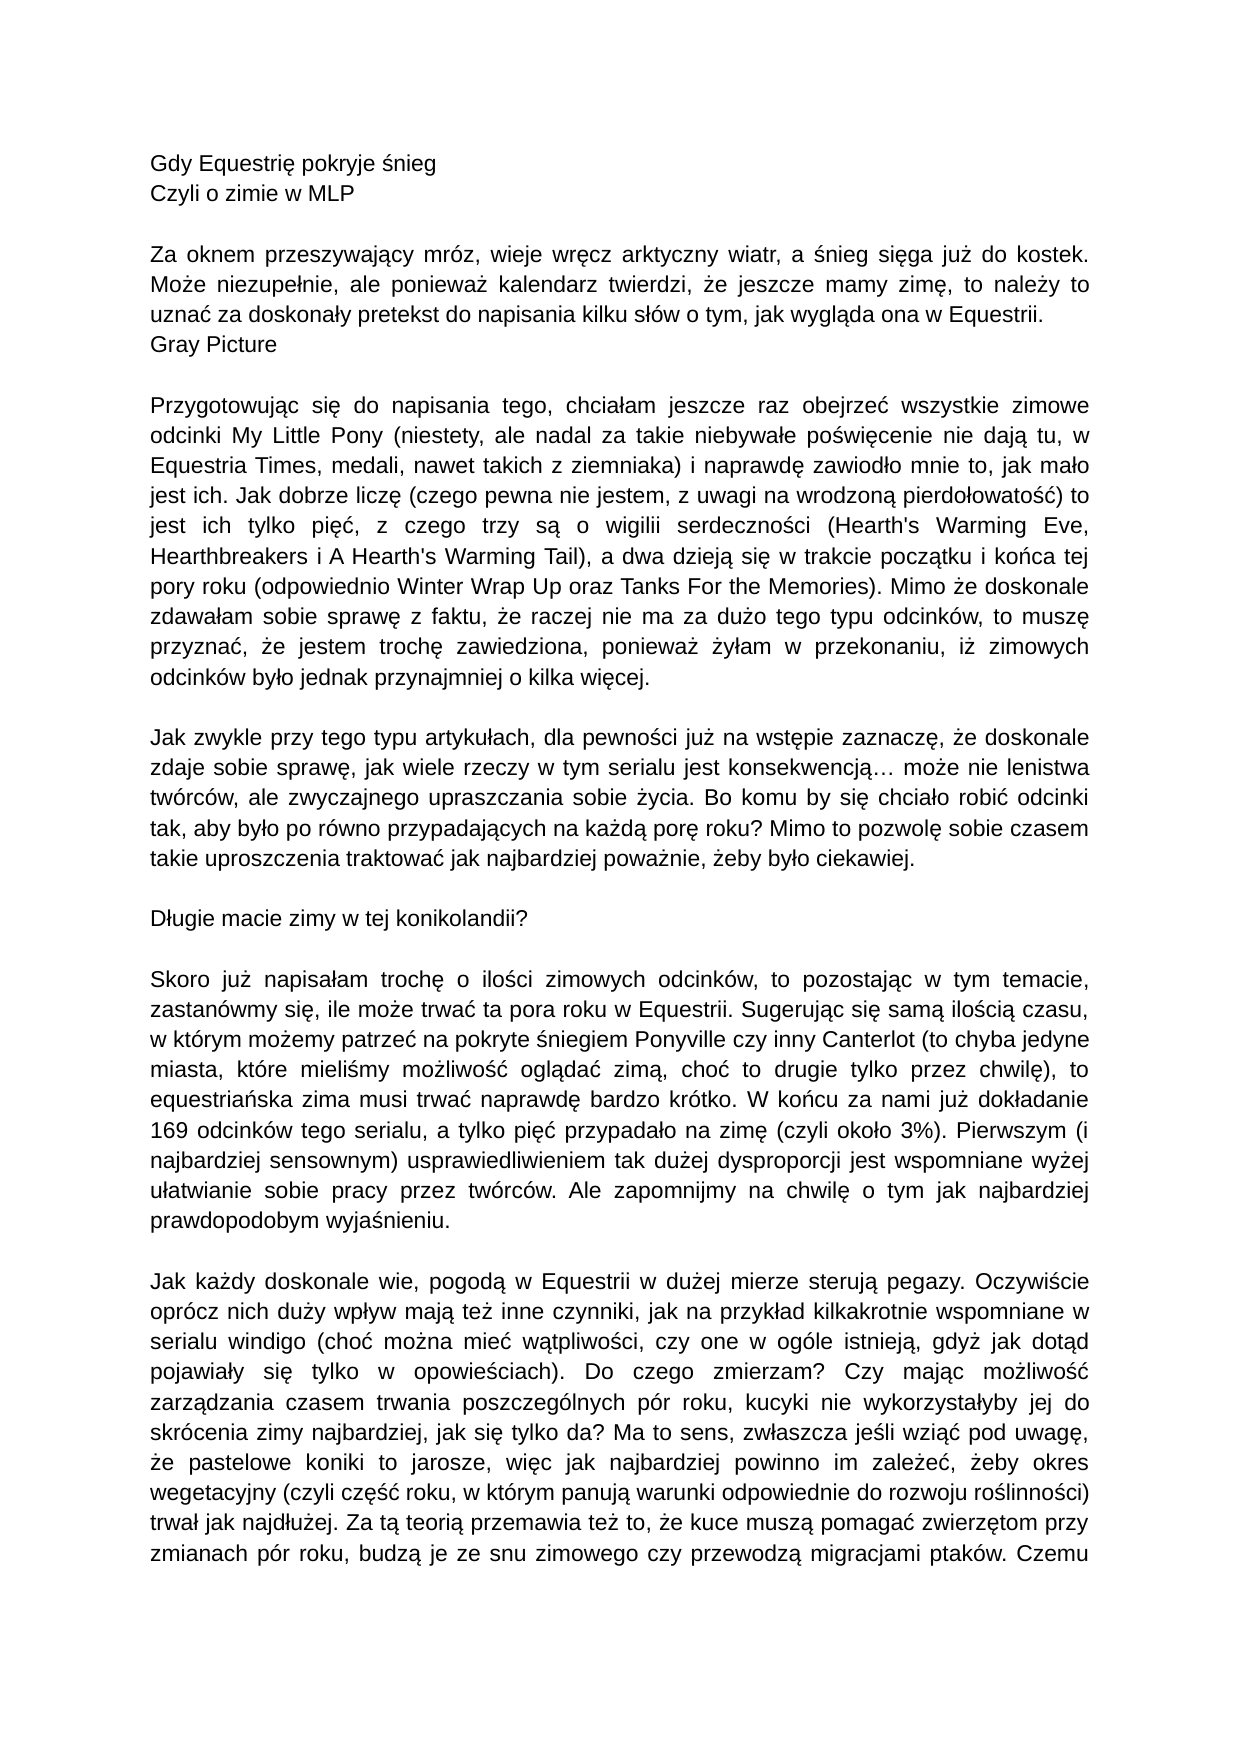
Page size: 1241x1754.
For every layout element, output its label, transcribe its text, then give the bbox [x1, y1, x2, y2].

text Skoro już napisałam trochę o ilości zimowych odcinków, to pozostając w tym temacie, zastanówmy się, ile może trwać ta pora roku w Equestrii. Sugerując się samą ilością czasu, w którym możemy patrzeć na pokryte śniegiem Ponyville czy inny Canterlot (to chyba jedyne miasta, które mieliśmy możliwość oglądać zimą, choć to drugie tylko przez chwilę), to equestriańska zima musi trwać naprawdę bardzo krótko. W końcu za nami już dokładanie 169 odcinków tego serialu, a tylko pięć przypadało na zimę (czyli około 3%). Pierwszym (i najbardziej sensownym) usprawiedliwieniem tak dużej dysproporcji jest wspomniane wyżej ułatwianie sobie pracy przez twórców. Ale zapomnijmy na chwilę o tym jak najbardziej prawdopodobym wyjaśnieniu. [150, 966, 1090, 1234]
text Gdy Equestrię pokryje śnieg [150, 150, 1090, 176]
text Gray Picture [150, 331, 1090, 358]
text Jak zwykle przy tego typu artykułach, dla pewności już na wstępie zaznaczę, że doskonale zdaje sobie sprawę, jak wiele rzeczy w tym serialu jest konsekwencją… może nie lenistwa twórców, ale zwyczajnego upraszczania sobie życia. Bo komu by się chciało robić odcinki tak, aby było po równo przypadających na każdą porę roku? Mimo to pozwolę sobie czasem takie uproszczenia traktować jak najbardziej poważnie, żeby było ciekawiej. [150, 724, 1090, 871]
text Za oknem przeszywający mróz, wieje wręcz arktyczny wiatr, a śnieg sięga już do kostek. Może niezupełnie, ale ponieważ kalendarz twierdzi, że jeszcze mamy zimę, to należy to uznać za doskonały pretekst do napisania kilku słów o tym, jak wygląda ona w Equestrii. [150, 241, 1090, 327]
text Długie macie zimy w tej konikolandii? [150, 905, 1090, 932]
text Przygotowując się do napisania tego, chciałam jeszcze raz obejrzeć wszystkie zimowe odcinki My Little Pony (niestety, ale nadal za takie niebywałe poświęcenie nie dają tu, w Equestria Times, medali, nawet takich z ziemniaka) i naprawdę zawiodło mnie to, jak mało jest ich. Jak dobrze liczę (czego pewna nie jestem, z uwagi na wrodzoną pierdołowatość) to jest ich tylko pięć, z czego trzy są o wigilii serdeczności (Hearth's Warming Eve, Hearthbreakers i A Hearth's Warming Tail), a dwa dzieją się w trakcie początku i końca tej pory roku (odpowiednio Winter Wrap Up oraz Tanks For the Memories). Mimo że doskonale zdawałam sobie sprawę z faktu, że raczej nie ma za dużo tego typu odcinków, to muszę przyznać, że jestem trochę zawiedziona, ponieważ żyłam w przekonaniu, iż zimowych odcinków było jednak przynajmniej o kilka więcej. [150, 392, 1090, 690]
text Czyli o zimie w MLP [150, 180, 1090, 207]
text Jak każdy doskonale wie, pogodą w Equestrii w dużej mierze sterują pegazy. Oczywiście oprócz nich duży wpływ mają też inne czynniki, jak na przykład kilkakrotnie wspomniane w serialu windigo (choć można mieć wątpliwości, czy one w ogóle istnieją, gdyż jak dotąd pojawiały się tylko w opowieściach). Do czego zmierzam? Czy mając możliwość zarządzania czasem trwania poszczególnych pór roku, kucyki nie wykorzystałyby jej do skrócenia zimy najbardziej, jak się tylko da? Ma to sens, zwłaszcza jeśli wziąć pod uwagę, że pastelowe koniki to jarosze, więc jak najbardziej powinno im zależeć, żeby okres wegetacyjny (czyli część roku, w którym panują warunki odpowiednie do rozwoju roślinności) trwał jak najdłużej. Za tą teorią przemawia też to, że kuce muszą pomagać zwierzętom przy zmianach pór roku, budzą je ze snu zimowego czy przewodzą migracjami ptaków. Czemu [150, 1268, 1090, 1566]
